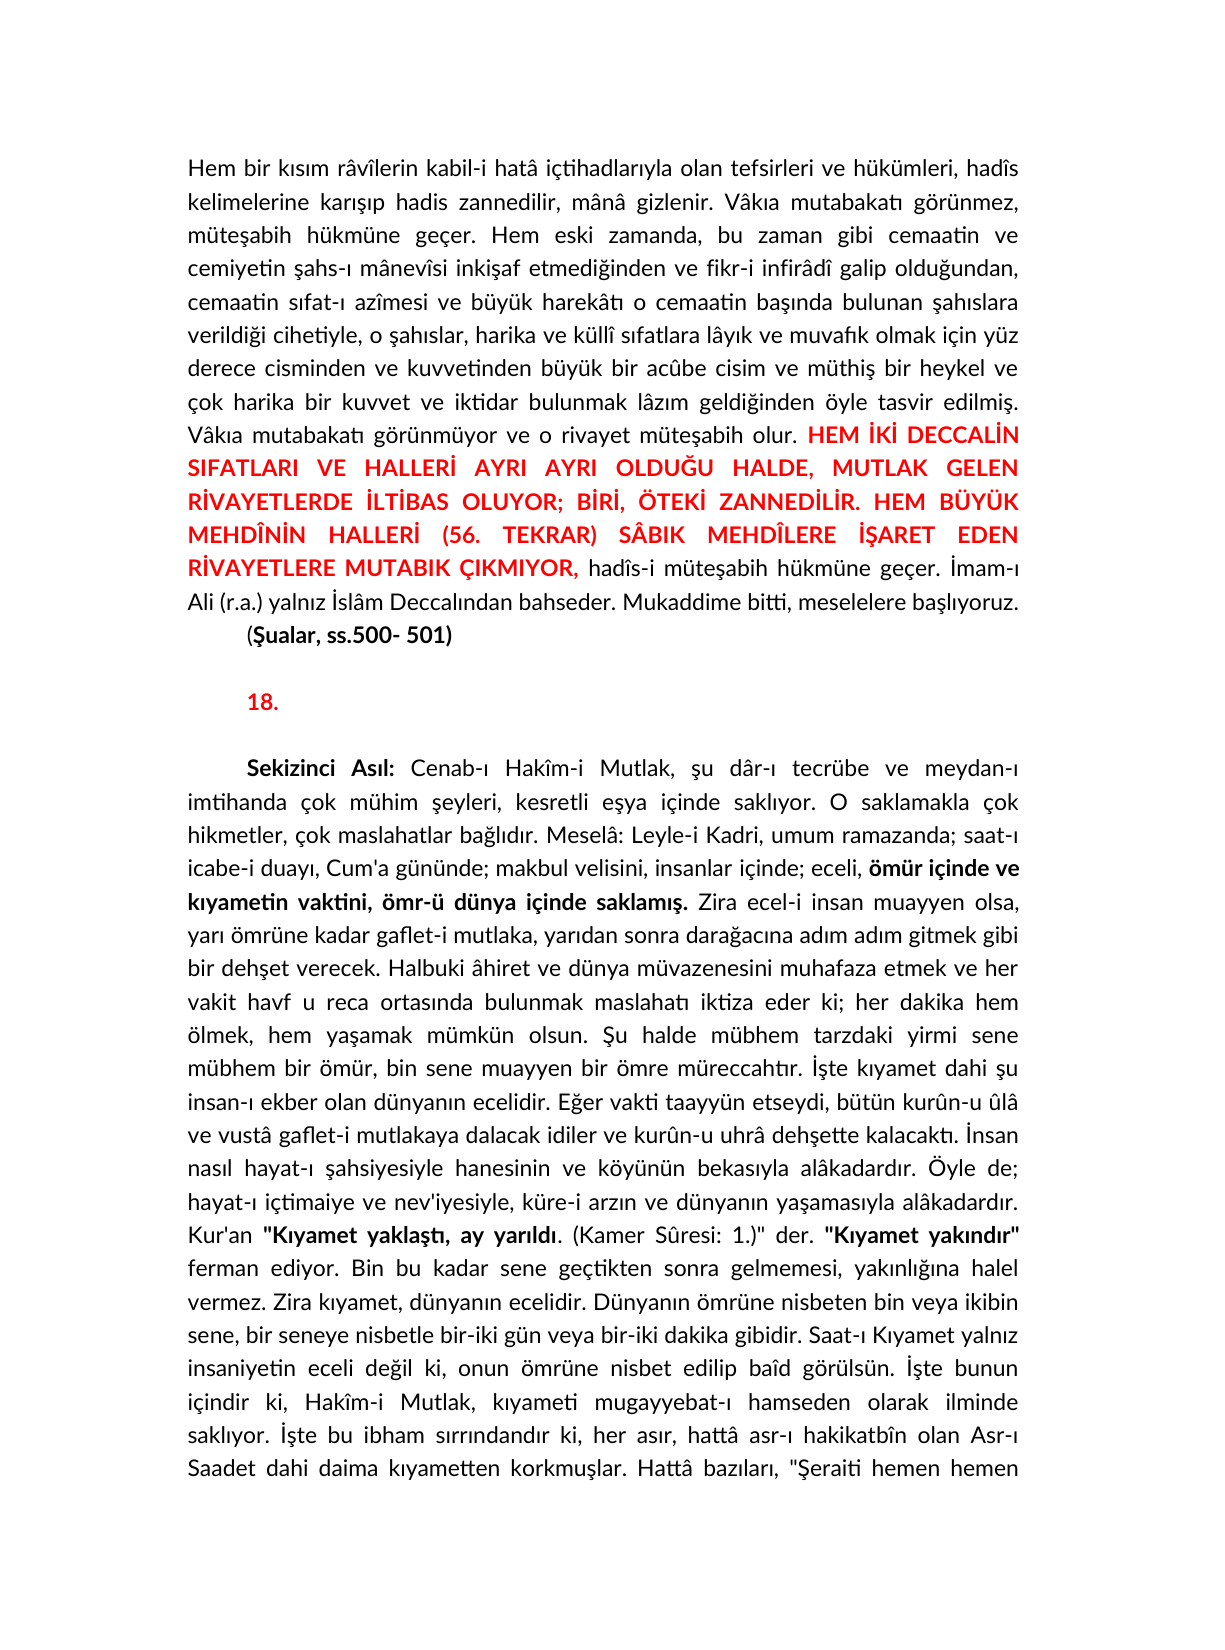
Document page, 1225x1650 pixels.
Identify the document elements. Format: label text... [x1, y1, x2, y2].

text 18. [187, 683, 1020, 717]
text Sekizinci Asıl: Cenab-ı Hakîm-i Mutlak, şu dâr-ı tecrübe ve meydan-ı imtihanda çok mühim şeyleri, kesretli eşya içinde saklıyor. O saklamakla çok hikmetler, çok maslahatlar bağlıdır. Meselâ: Leyle-i Kadri, umum ramazanda; saat-ı icabe-i duayı, Cum'a gününde; makbul velisini, insanlar içinde; eceli, ömür içinde ve kıyametin vaktini, ömr-ü dünya içinde saklamış. Zira ecel-i insan muayyen olsa, yarı ömrüne kadar gaflet-i mutlaka, yarıdan sonra darağacına adım adım gitmek gibi bir dehşet verecek. Halbuki âhiret ve dünya müvazenesini muhafaza etmek ve her vakit havf u reca ortasında bulunmak maslahatı iktiza eder ki; her dakika hem ölmek, hem yaşamak mümkün olsun. Şu halde mübhem tarzdaki yirmi sene mübhem bir ömür, bin sene muayyen bir ömre müreccahtır. İşte kıyamet dahi şu insan-ı ekber olan dünyanın ecelidir. Eğer vakti taayyün etseydi, bütün kurûn-u ûlâ ve vustâ gaflet-i mutlakaya dalacak idiler ve kurûn-u uhrâ dehşette kalacaktı. İnsan nasıl hayat-ı şahsiyesiyle hanesinin ve köyünün bekasıyla alâkadardır. Öyle de; hayat-ı içtimaiye ve nev'iyesiyle, küre-i arzın ve dünyanın yaşamasıyla alâkadardır. Kur'an "Kıyamet yaklaştı, ay yarıldı. (Kamer Sûresi: 1.)" der. "Kıyamet yakındır" ferman ediyor. Bin bu kadar sene geçtikten sonra gelmemesi, yakınlığına halel vermez. Zira kıyamet, dünyanın ecelidir. Dünyanın ömrüne nisbeten bin veya ikibin sene, bir seneye nisbetle bir-iki gün veya bir-iki dakika gibidir. Saat-ı Kıyamet yalnız insaniyetin eceli değil ki, onun ömrüne nisbet edilip baîd görülsün. İşte bunun içindir ki, Hakîm-i Mutlak, kıyameti mugayyebat-ı hamseden olarak ilminde saklıyor. İşte bu ibham sırrındandır ki, her asır, hattâ asr-ı hakikatbîn olan Asr-ı Saadet dahi daima kıyametten korkmuşlar. Hattâ bazıları, "Şeraiti hemen hemen [187, 750, 1020, 1483]
text Hem bir kısım râvîlerin kabil-i hatâ içtihadlarıyla olan tefsirleri ve hükümleri, hadîs kelimelerine karışıp hadis zannedilir, mânâ gizlenir. Vâkıa mutabakatı görünmez, müteşabih hükmüne geçer. Hem eski zamanda, bu zaman gibi cemaatin ve cemiyetin şahs-ı mânevîsi inkişaf etmediğinden ve fikr-i infirâdî galip olduğundan, cemaatin sıfat-ı azîmesi ve büyük harekâtı o cemaatin başında bulunan şahıslara verildiği cihetiyle, o şahıslar, harika ve küllî sıfatlara lâyık ve muvafık olmak için yüz derece cisminden ve kuvvetinden büyük bir acûbe cisim ve müthiş bir heykel ve çok harika bir kuvvet ve iktidar bulunmak lâzım geldiğinden öyle tasvir edilmiş. Vâkıa mutabakatı görünmüyor ve o rivayet müteşabih olur. HEM İKİ DECCALİN SIFATLARI VE HALLERİ AYRI AYRI OLDUĞU HALDE, MUTLAK GELEN RİVAYETLERDE İLTİBAS OLUYOR; BİRİ, ÖTEKİ ZANNEDİLİR. HEM BÜYÜK MEHDÎNİN HALLERİ (56. TEKRAR) SÂBIK MEHDÎLERE İŞARET EDEN RİVAYETLERE MUTABIK ÇIKMIYOR, hadîs-i müteşabih hükmüne geçer. İmam-ı Ali (r.a.) yalnız İslâm Deccalından bahseder. Mukaddime bitti, meselelere başlıyoruz. [187, 150, 1020, 617]
text (Şualar, ss.500- 501) [187, 617, 1020, 650]
